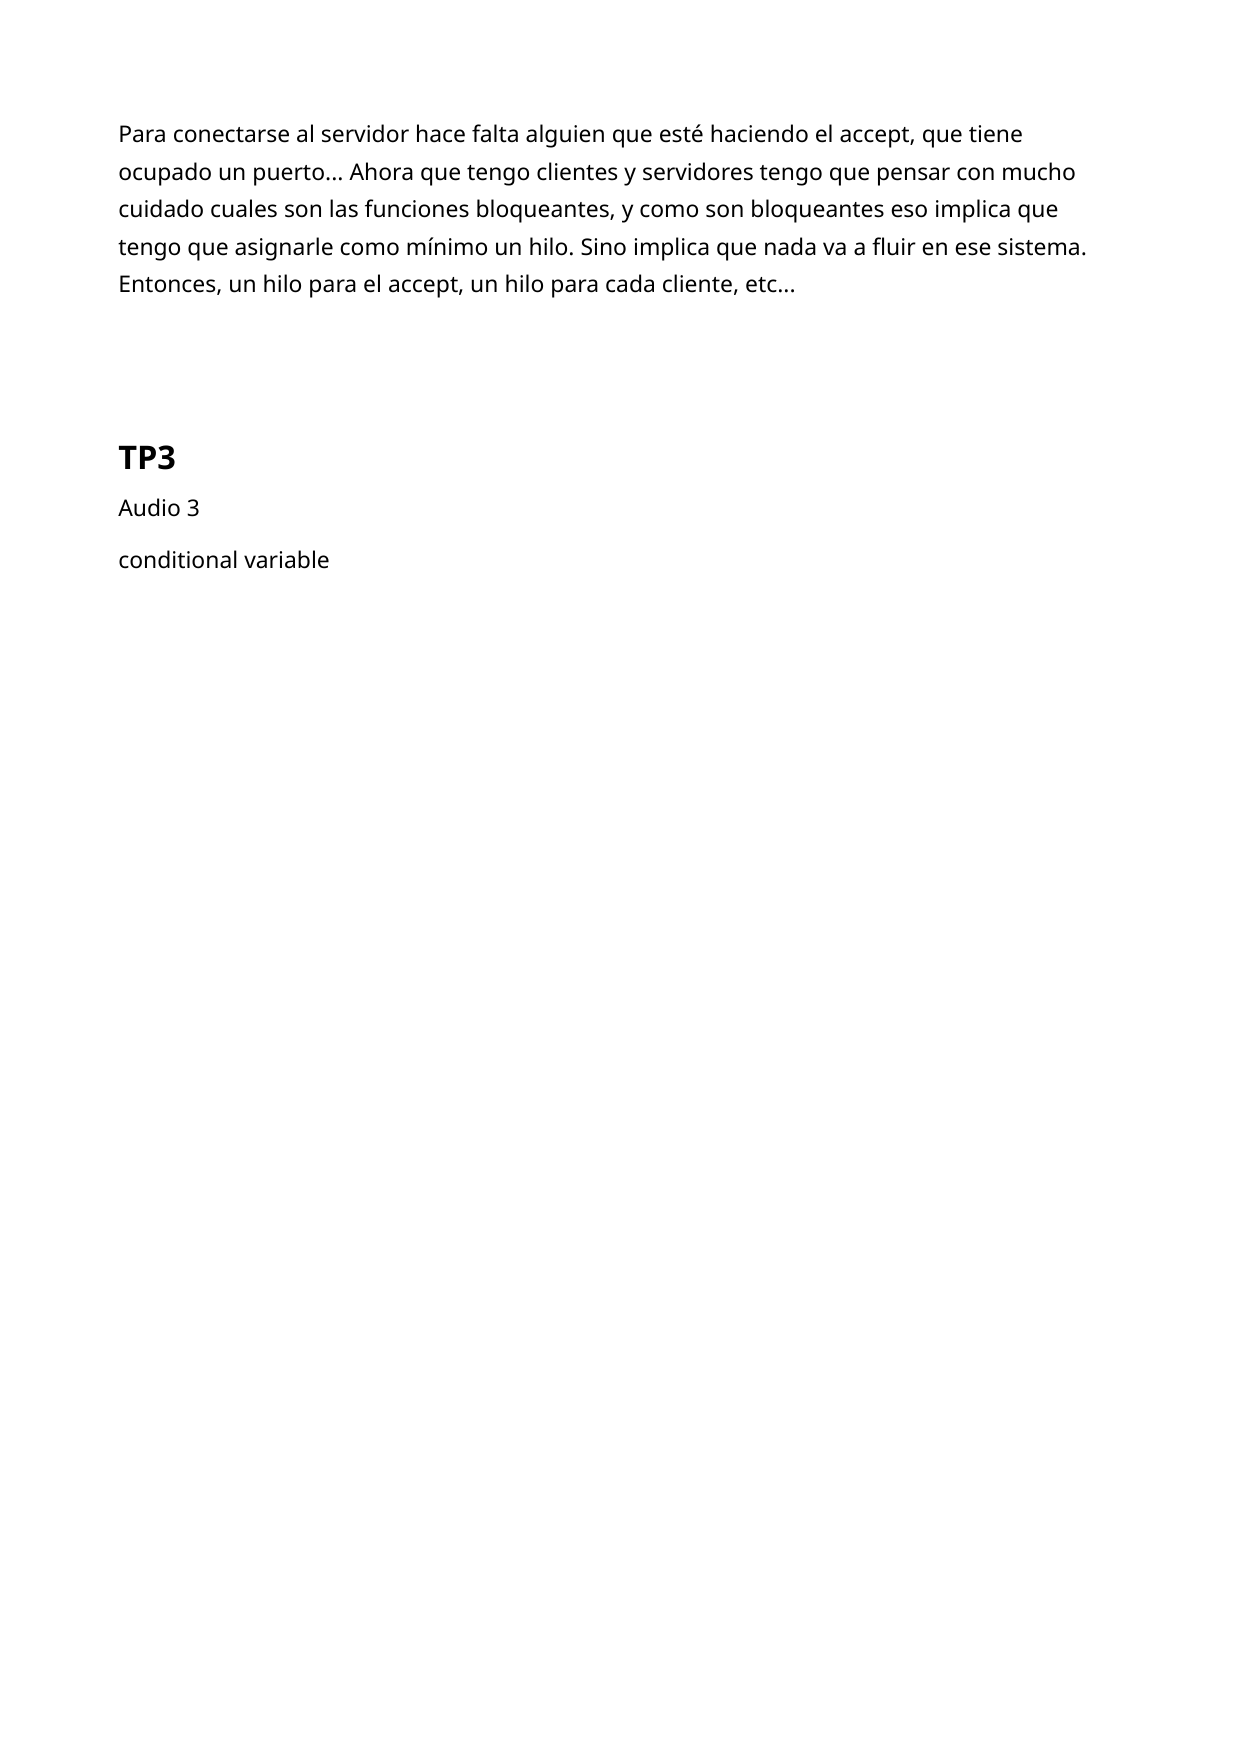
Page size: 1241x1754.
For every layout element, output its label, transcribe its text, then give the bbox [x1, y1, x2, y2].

text conditional variable [118, 544, 1122, 575]
subtitle TP3 [118, 435, 1122, 479]
text Para conectarse al servidor hace falta alguien que esté haciendo el accept, que tiene ocupado un puerto... Ahora que tengo clientes y servidores tengo que pensar con mucho cuidado cuales son las funciones bloqueantes, y como son bloqueantes eso implica que tengo que asignarle como mínimo un hilo. Sino implica que nada va a fluir en ese sistema. Entonces, un hilo para el accept, un hilo para cada cliente, etc... [118, 118, 1122, 299]
text Audio 3 [118, 492, 1122, 523]
